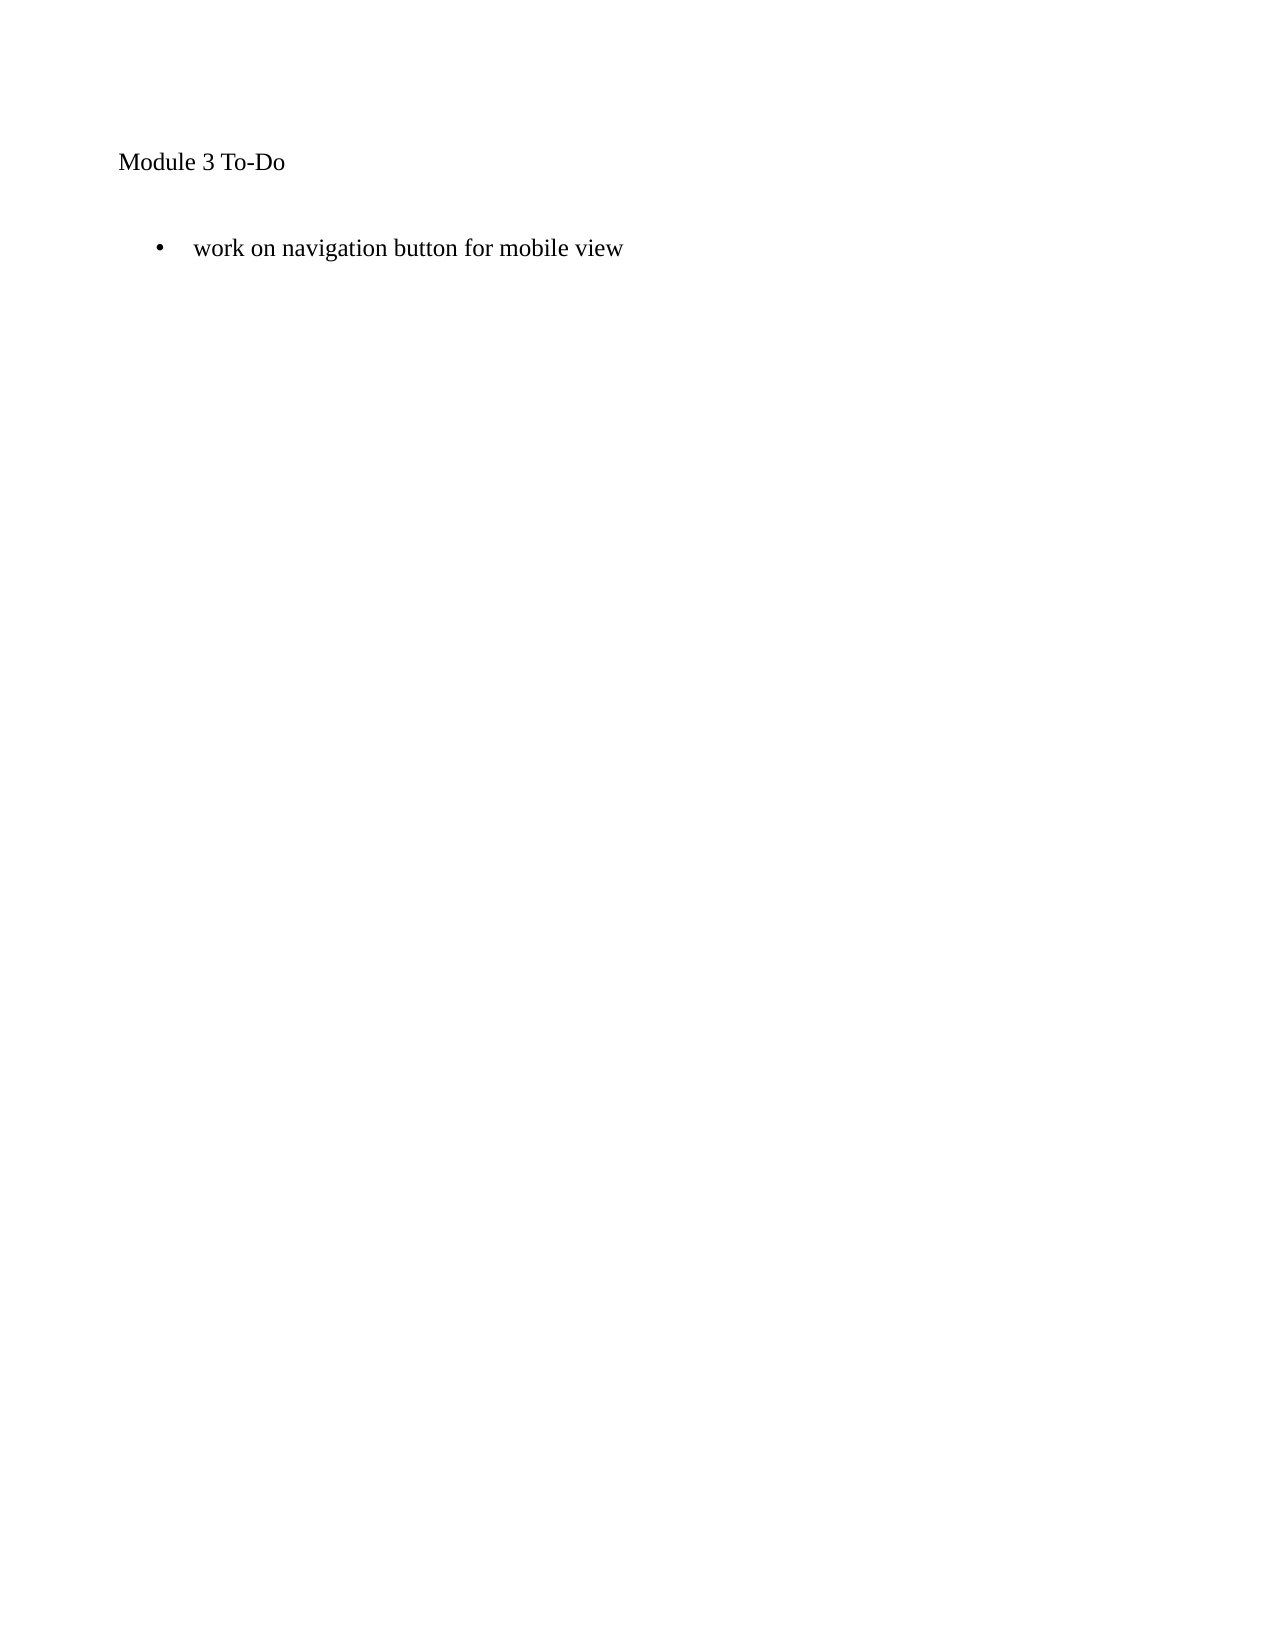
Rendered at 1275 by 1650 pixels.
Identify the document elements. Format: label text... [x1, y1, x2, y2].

text Module 3 To-Do [118, 147, 1157, 176]
list work on navigation button for mobile view [156, 233, 1157, 262]
